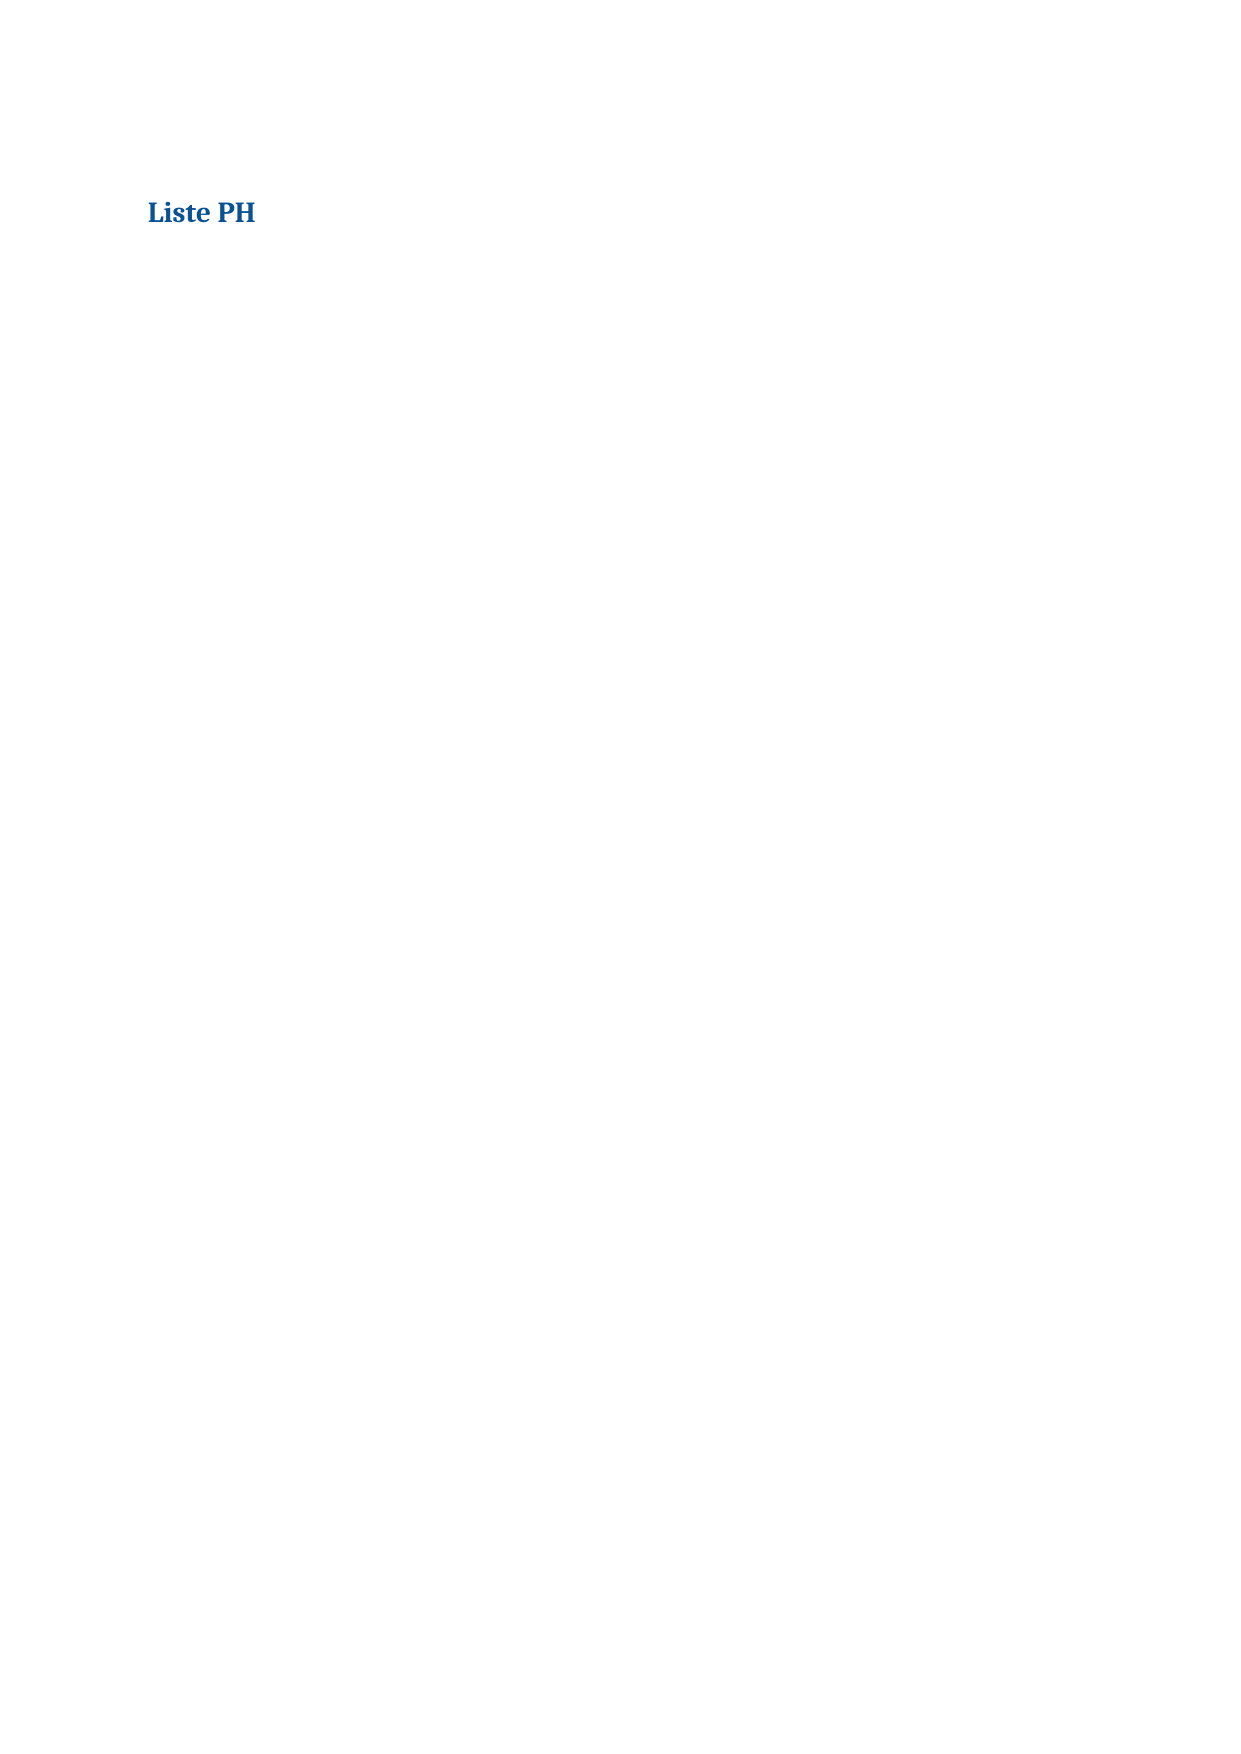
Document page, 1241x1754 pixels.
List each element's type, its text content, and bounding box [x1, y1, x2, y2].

subtitle Liste PH [148, 196, 1093, 230]
